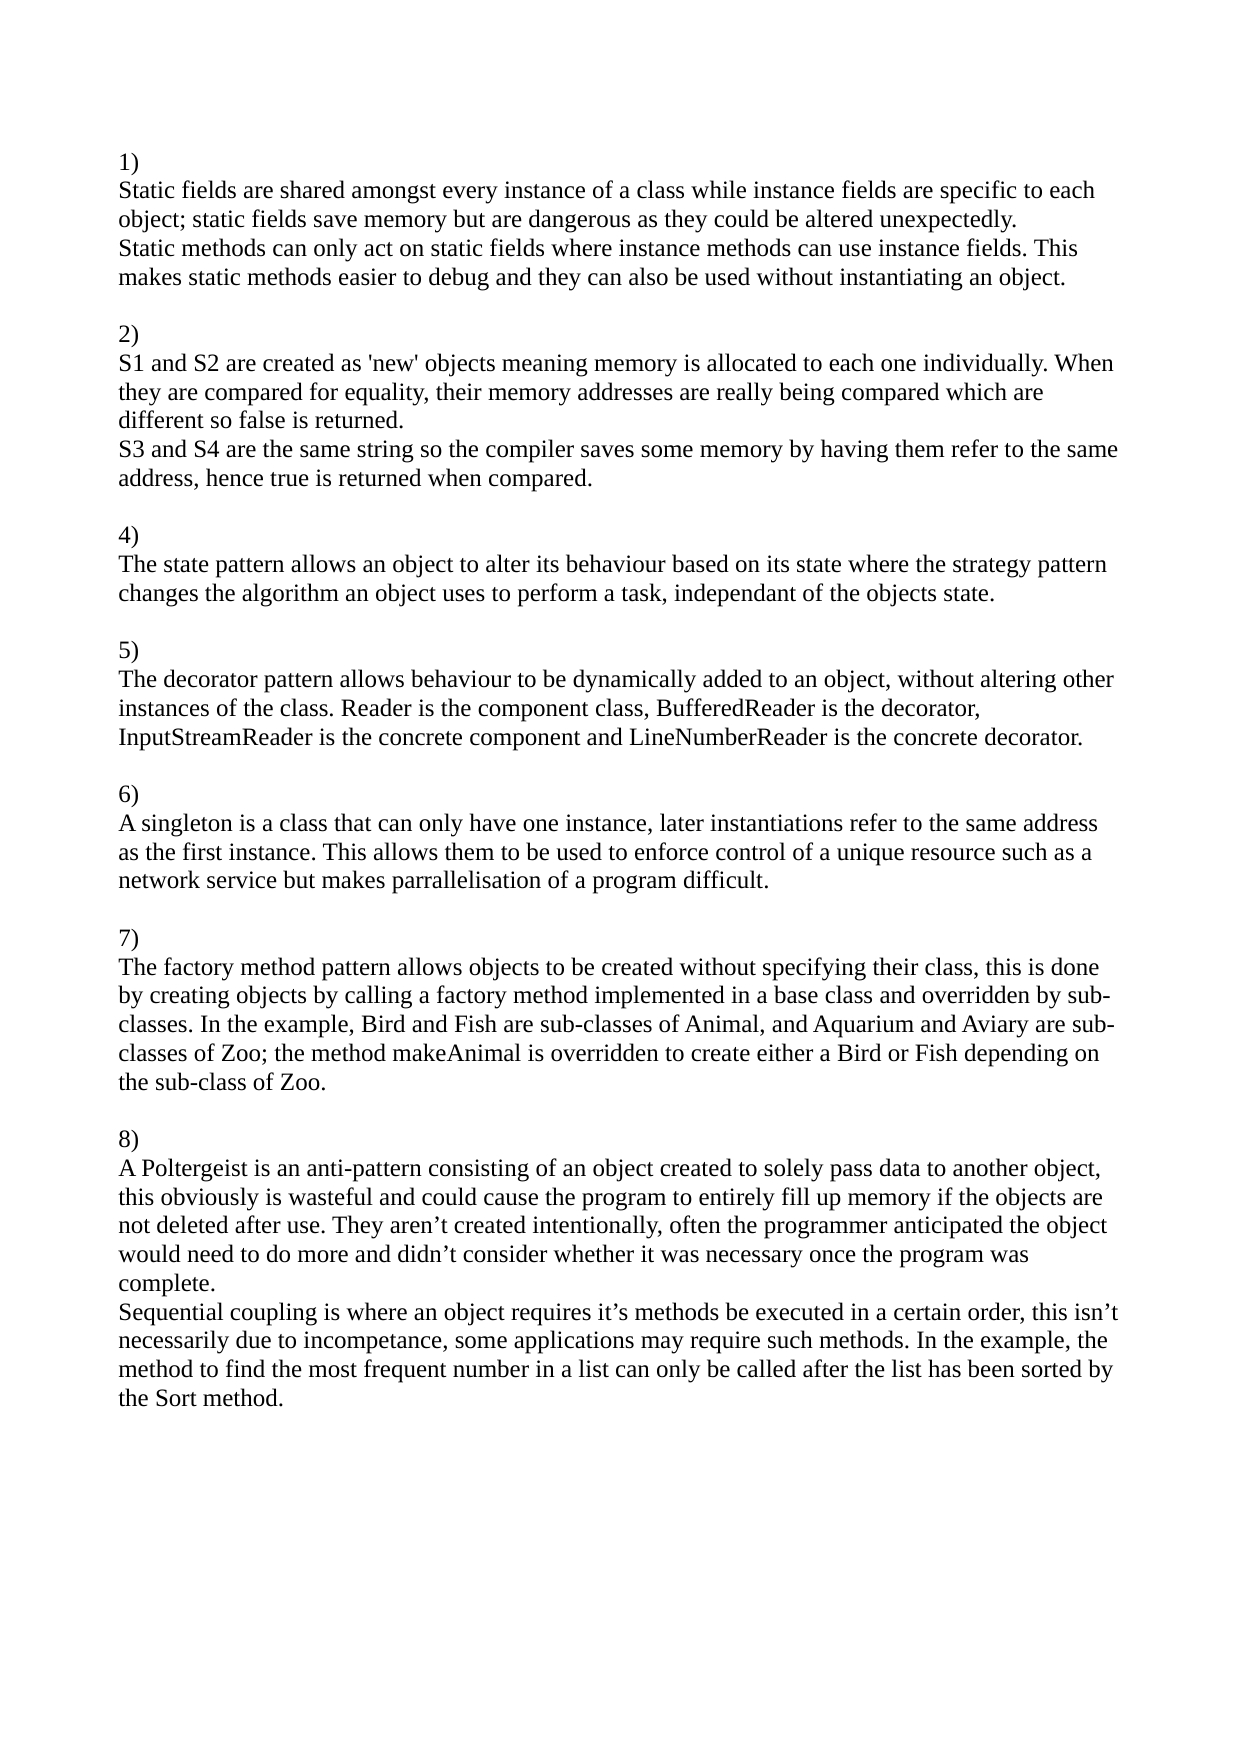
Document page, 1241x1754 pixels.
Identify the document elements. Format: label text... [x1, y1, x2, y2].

text The factory method pattern allows objects to be created without specifying their class, this is done by creating objects by calling a factory method implemented in a base class and overridden by sub-classes. In the example, Bird and Fish are sub-classes of Animal, and Aquarium and Aviary are sub-classes of Zoo; the method makeAnimal is overridden to create either a Bird or Fish depending on the sub-class of Zoo. [118, 952, 1122, 1096]
text 1) [118, 147, 1122, 176]
text 8) [118, 1124, 1122, 1153]
text S1 and S2 are created as 'new' objects meaning memory is allocated to each one individually. When they are compared for equality, their memory addresses are really being compared which are different so false is returned. [118, 348, 1122, 434]
text 6) [118, 779, 1122, 808]
text 5) [118, 636, 1122, 664]
text Static fields are shared amongst every instance of a class while instance fields are specific to each object; static fields save memory but are dangerous as they could be altered unexpectedly. [118, 176, 1122, 233]
text Static methods can only act on static fields where instance methods can use instance fields. This makes static methods easier to debug and they can also be used without instantiating an object. [118, 233, 1122, 291]
text S3 and S4 are the same string so the compiler saves some memory by having them refer to the same address, hence true is returned when compared. [118, 434, 1122, 492]
text 4) [118, 521, 1122, 549]
text Sequential coupling is where an object requires it’s methods be executed in a certain order, this isn’t necessarily due to incompetance, some applications may require such methods. In the example, the method to find the most frequent number in a list can only be called after the list has been sorted by the Sort method. [118, 1297, 1122, 1412]
text 2) [118, 319, 1122, 348]
text A Poltergeist is an anti-pattern consisting of an object created to solely pass data to another object, this obviously is wasteful and could cause the program to entirely fill up memory if the objects are not deleted after use. They aren’t created intentionally, often the programmer anticipated the object would need to do more and didn’t consider whether it was necessary once the program was complete. [118, 1153, 1122, 1297]
text 7) [118, 923, 1122, 952]
text The state pattern allows an object to alter its behaviour based on its state where the strategy pattern changes the algorithm an object uses to perform a task, independant of the objects state. [118, 549, 1122, 607]
text A singleton is a class that can only have one instance, later instantiations refer to the same address as the first instance. This allows them to be used to enforce control of a unique resource such as a network service but makes parrallelisation of a program difficult. [118, 808, 1122, 894]
text The decorator pattern allows behaviour to be dynamically added to an object, without altering other instances of the class. Reader is the component class, BufferedReader is the decorator, InputStreamReader is the concrete component and LineNumberReader is the concrete decorator. [118, 664, 1122, 751]
